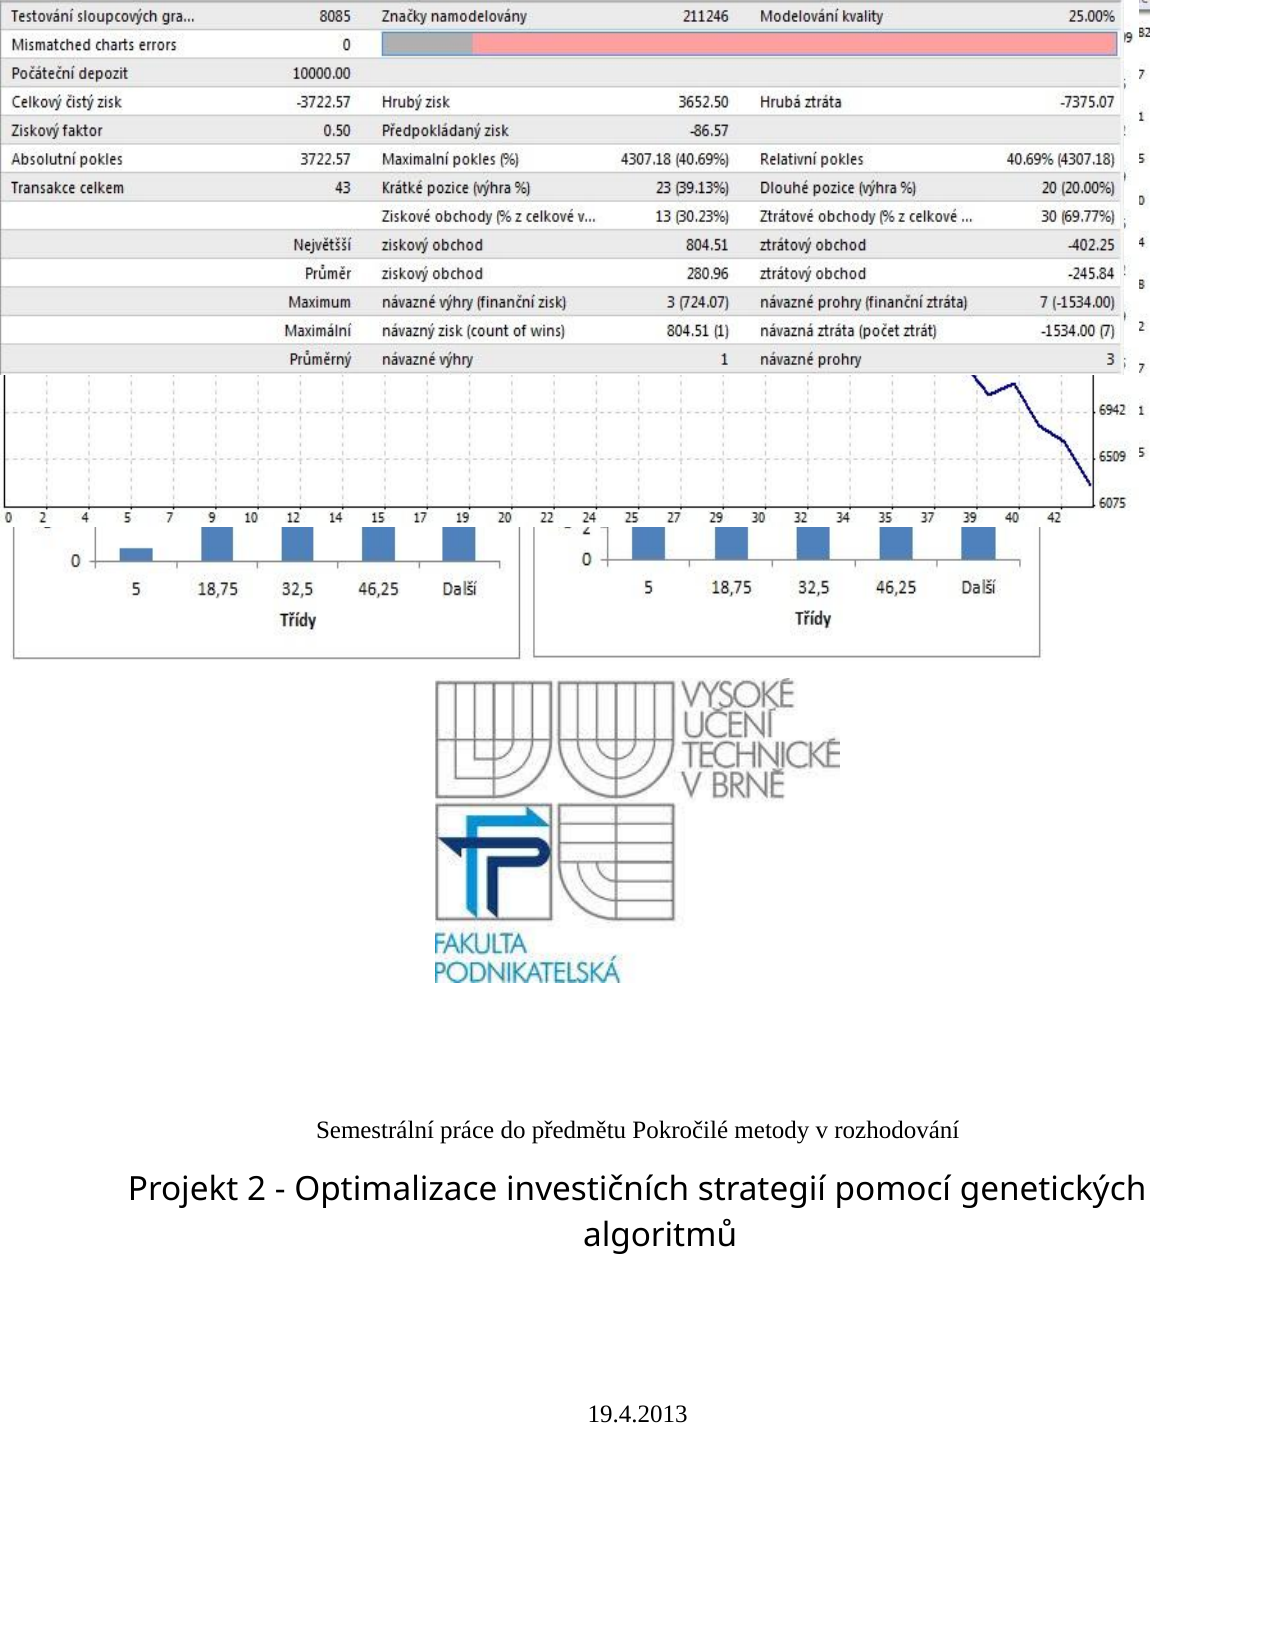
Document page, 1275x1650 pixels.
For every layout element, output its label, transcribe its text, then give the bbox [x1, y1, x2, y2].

text 19.4.2013 [118, 1399, 1157, 1428]
text Semestrální práce do předmětu Pokročilé metody v rozhodování [118, 1115, 1157, 1144]
picture [0, 0, 1150, 983]
subtitle Projekt 2 - Optimalizace investičních strategií pomocí genetických algoritmů [118, 1165, 1157, 1256]
